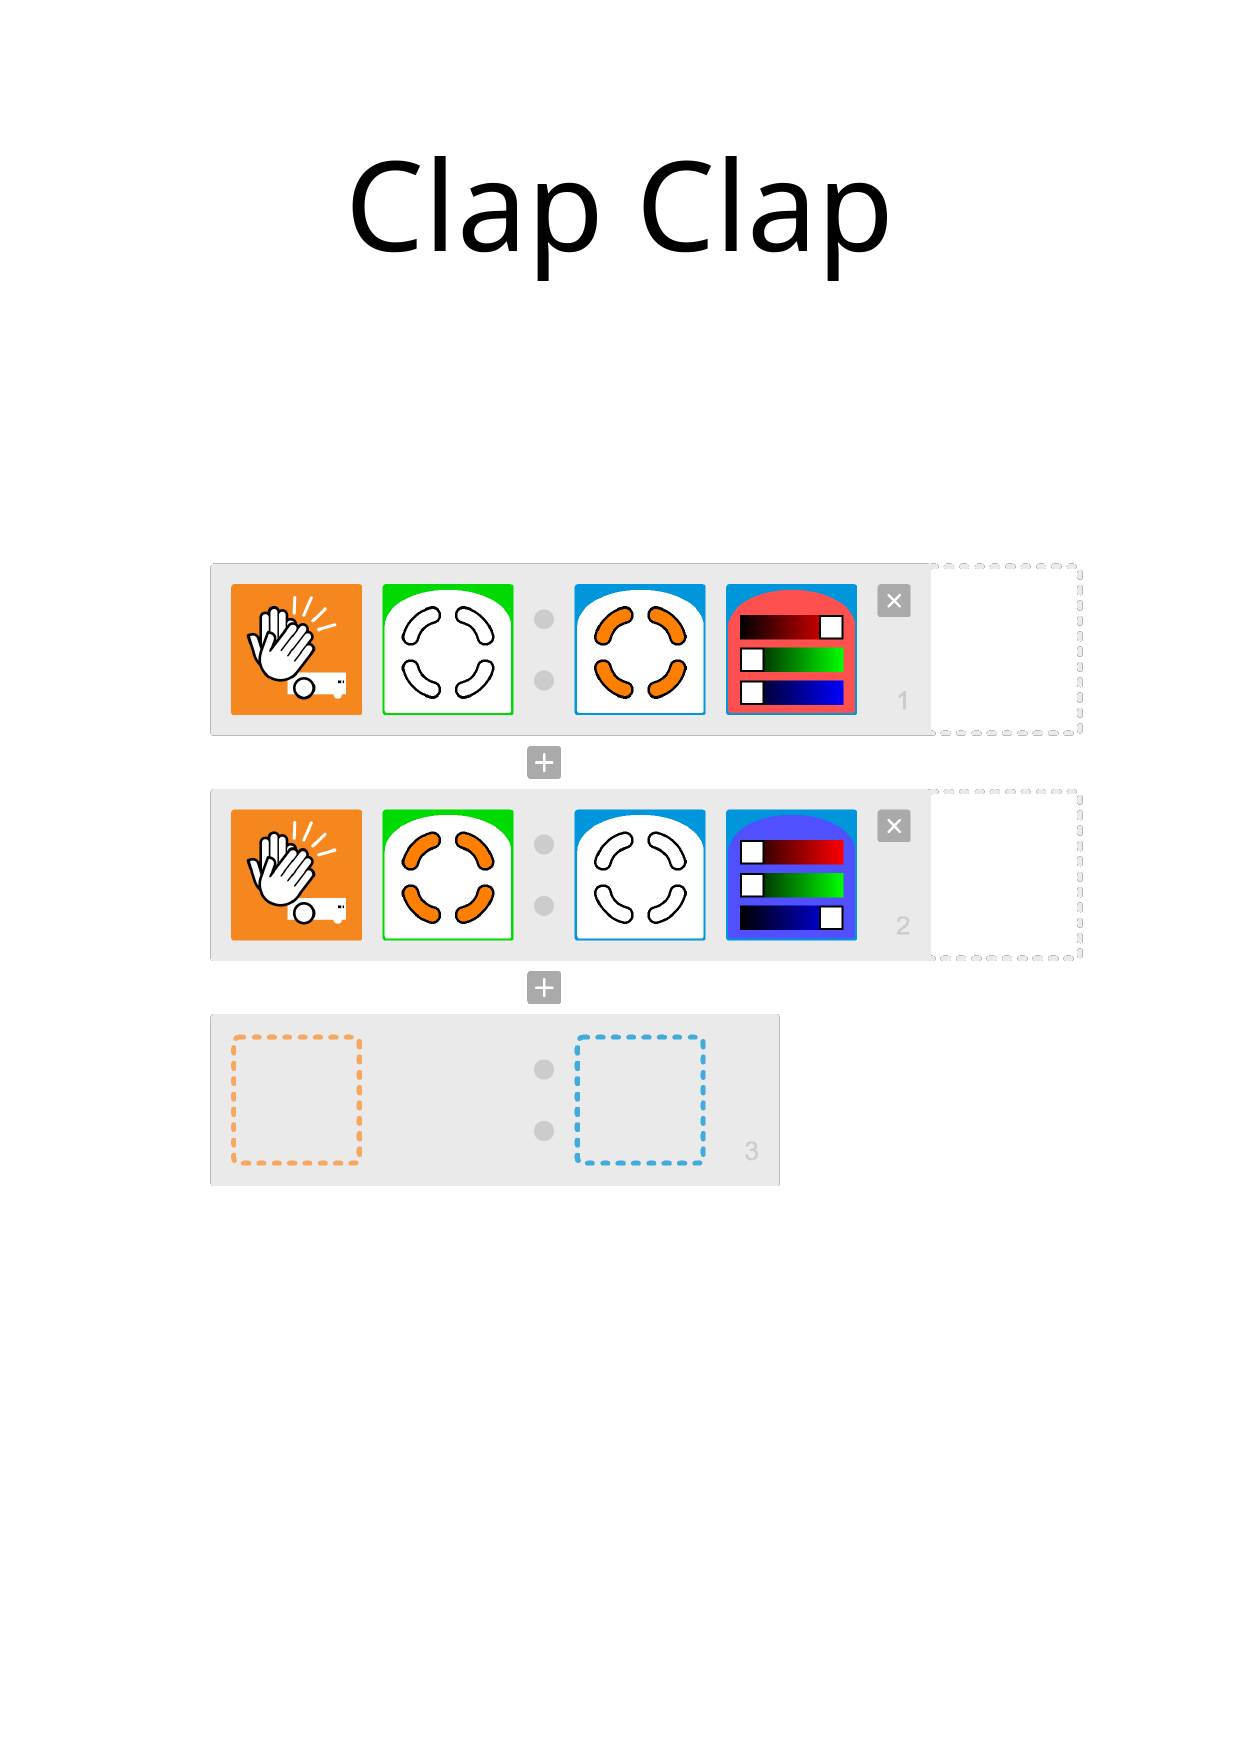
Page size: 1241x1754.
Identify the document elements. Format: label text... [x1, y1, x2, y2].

picture [118, 543, 1123, 1287]
text Clap Clap [118, 118, 1122, 288]
